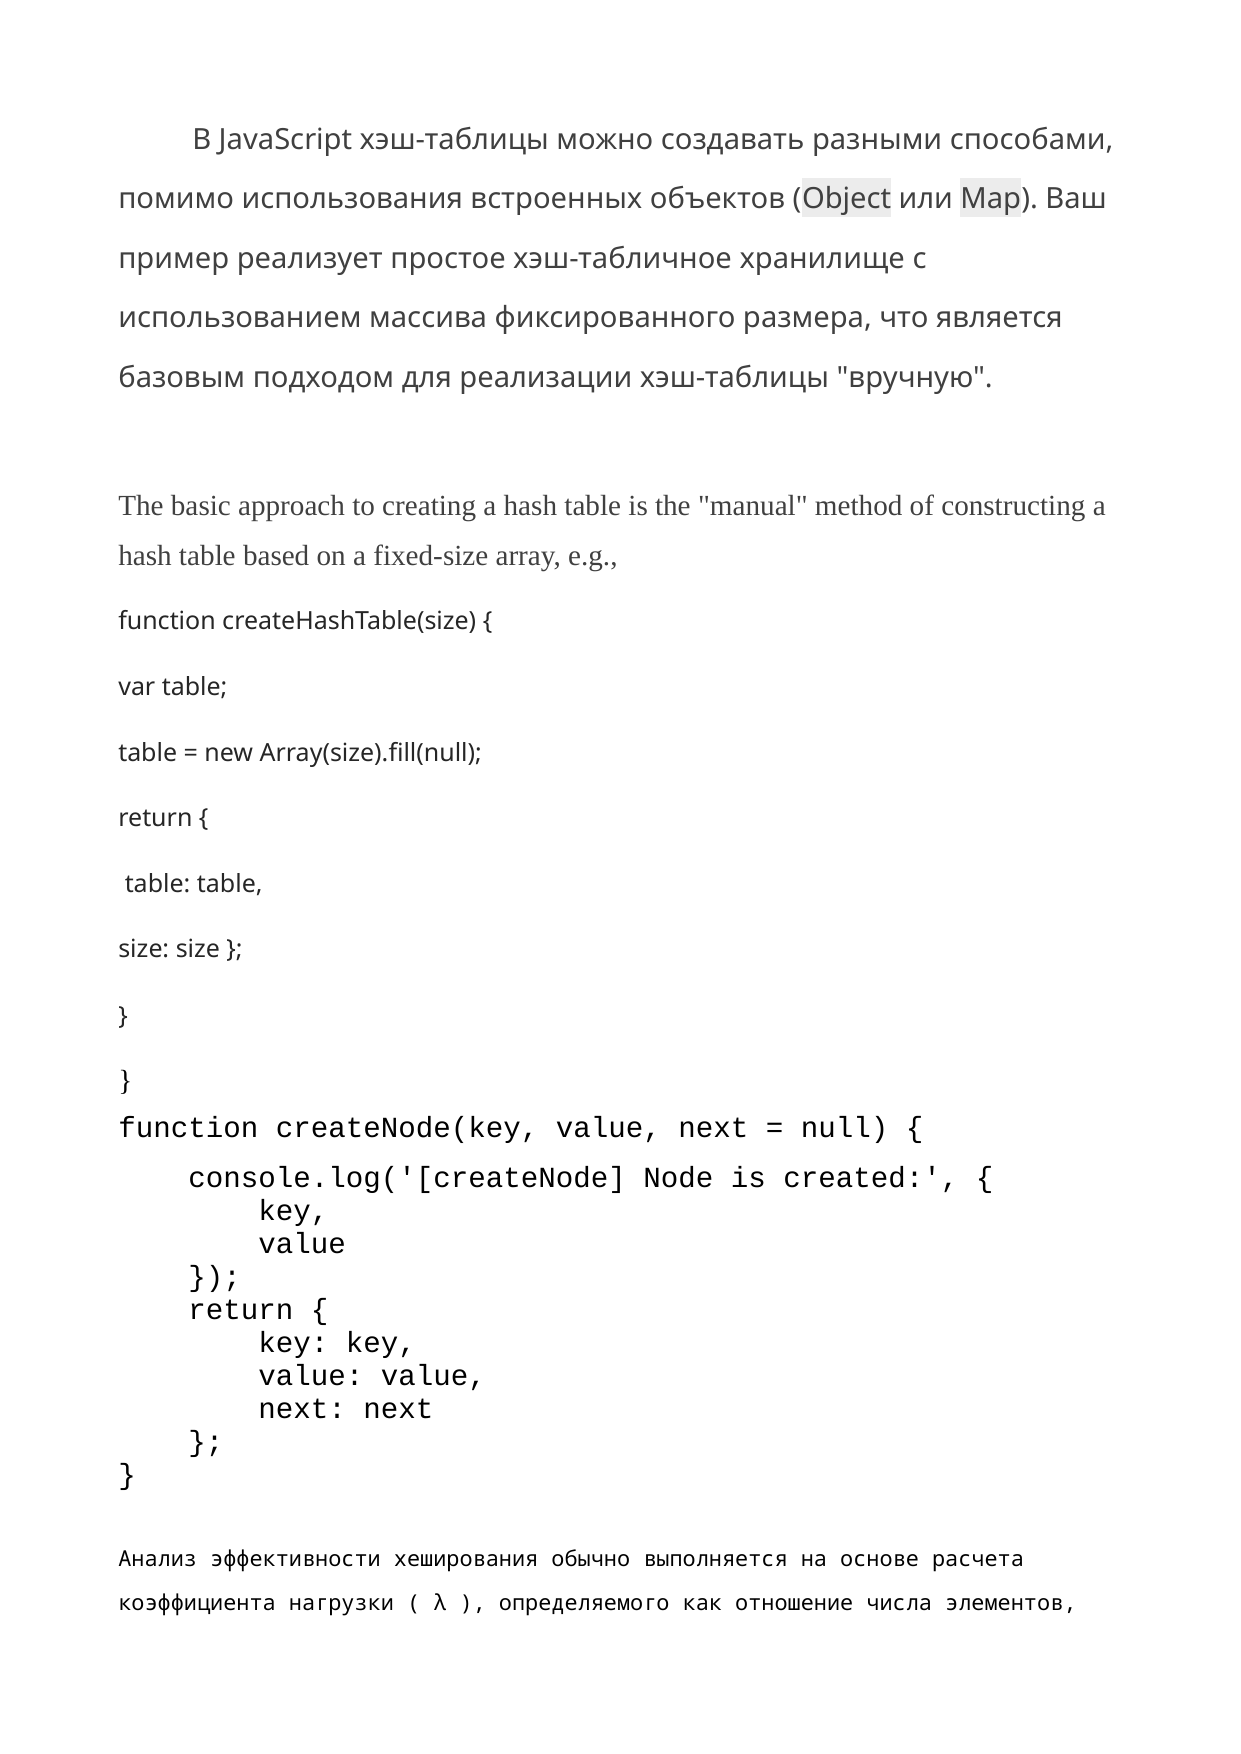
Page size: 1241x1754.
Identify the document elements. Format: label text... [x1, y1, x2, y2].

text }); [118, 1262, 1122, 1295]
text value [118, 1229, 1122, 1262]
text next: next [118, 1394, 1122, 1427]
text table: table, [118, 866, 1122, 899]
text } [118, 997, 1122, 1031]
text В JavaScript хэш-таблицы можно создавать разными способами, помимо использования встроенных объектов (Object или Map). Ваш пример реализует простое хэш-табличное хранилище с использованием массива фиксированного размера, что является базовым подходом для реализации хэш-таблицы "вручную". [118, 118, 1122, 396]
text size: size }; [118, 931, 1122, 965]
text return { [118, 800, 1122, 834]
text key: key, [118, 1328, 1122, 1361]
text console.log('[createNode] Node is created:', { [118, 1163, 1122, 1196]
text The basic approach to creating a hash table is the "manual" method of constructing a hash table based on a fixed-size array, e.g., [118, 488, 1122, 572]
text Анализ эффективности хеширования обычно выполняется на основе расчета коэффициента нагрузки ( λ ), определяемого как отношение числа элементов, [118, 1543, 1122, 1617]
text return { [118, 1295, 1122, 1328]
text value: value, [118, 1361, 1122, 1394]
text function createHashTable(size) { [118, 603, 1122, 637]
text } [118, 1063, 1122, 1097]
text table = new Array(size).fill(null); [118, 734, 1122, 768]
text var table; [118, 669, 1122, 703]
text }; [118, 1427, 1122, 1460]
text key, [118, 1196, 1122, 1229]
text function createNode(key, value, next = null) { [118, 1113, 1122, 1147]
text } [118, 1460, 1122, 1493]
